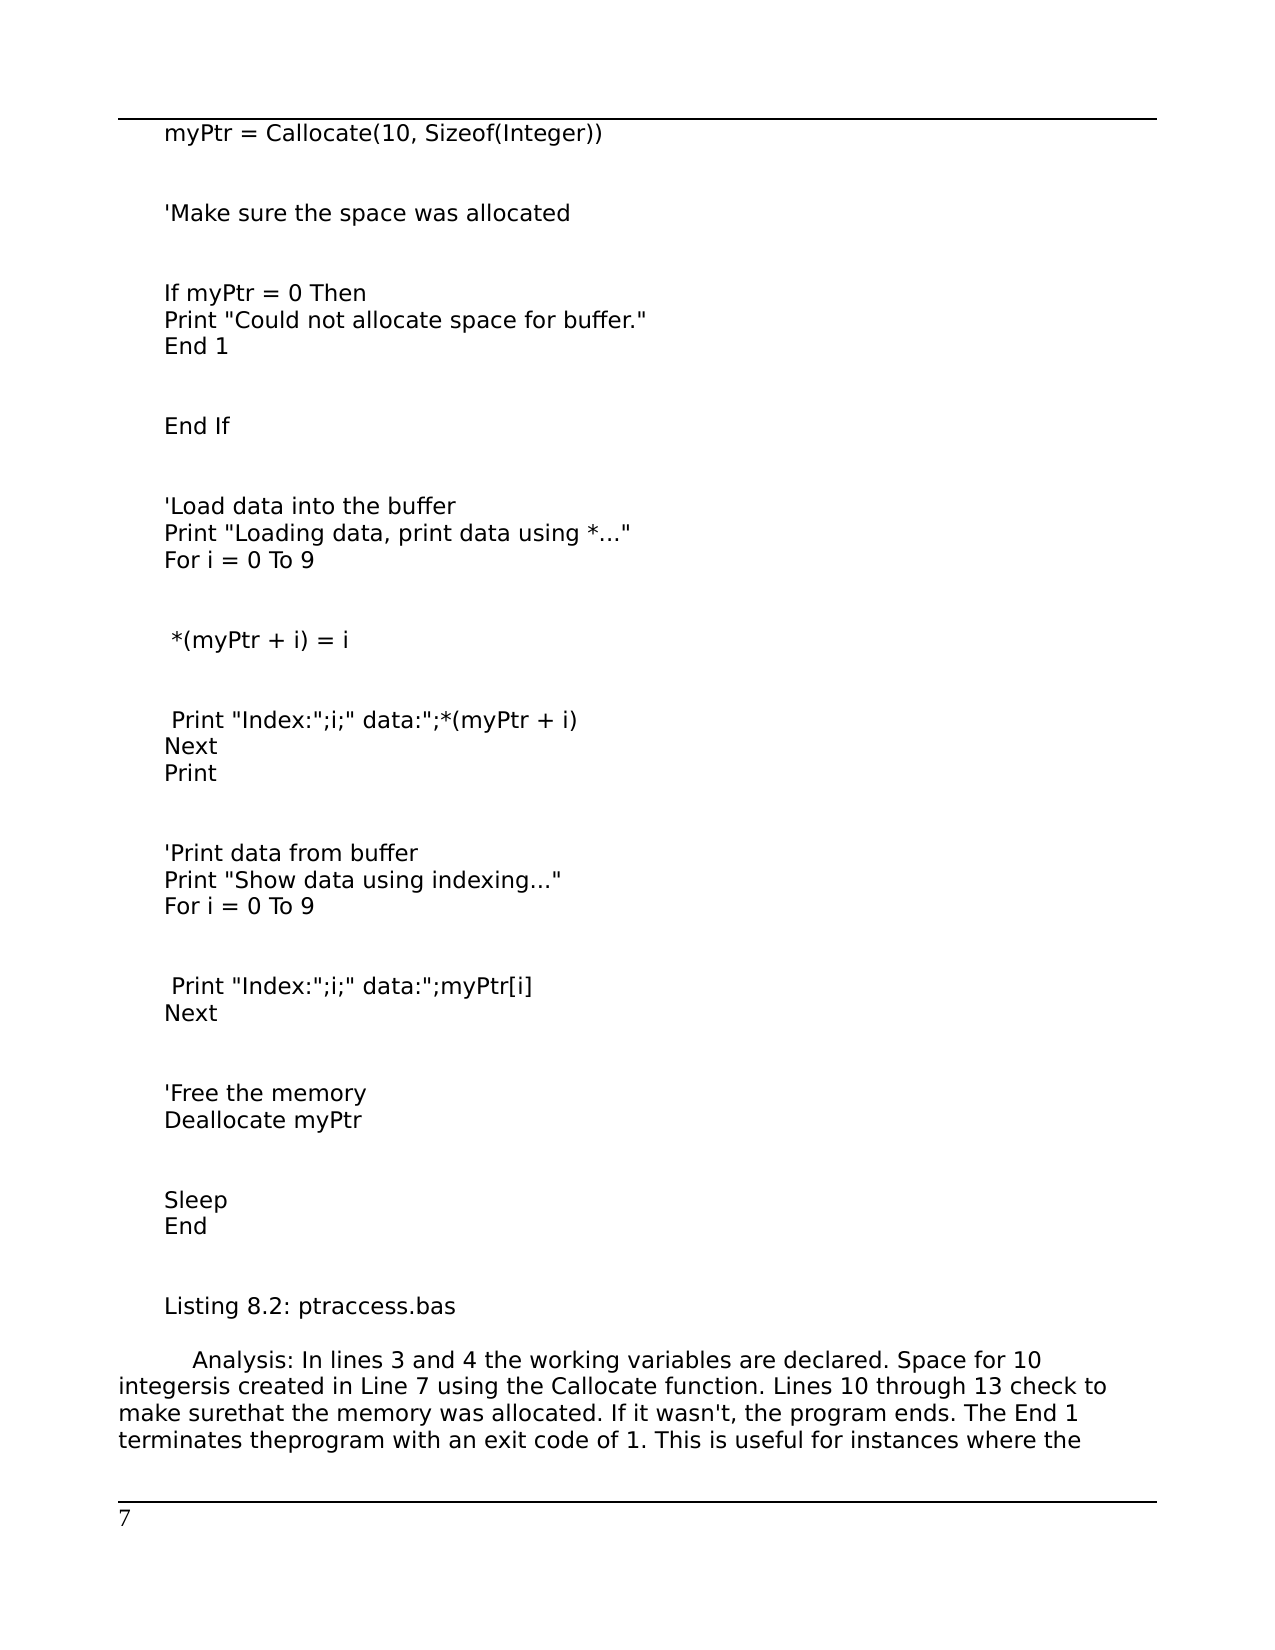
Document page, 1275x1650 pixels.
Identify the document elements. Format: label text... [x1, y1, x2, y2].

text Print "Loading data, print data using *..." [118, 520, 1157, 547]
text Next [118, 1000, 1157, 1027]
text End [118, 1213, 1157, 1240]
text End If [118, 413, 1157, 440]
text If myPtr = 0 Then [118, 280, 1157, 307]
text For i = 0 To 9 [118, 547, 1157, 573]
text Deallocate myPtr [118, 1107, 1157, 1133]
text Print "Index:";i;" data:";myPtr[i] [118, 973, 1157, 1000]
text Analysis: In lines 3 and 4 the working variables are declared. Space for 10 integersis created in Line 7 using the Callocate function. Lines 10 through 13 check to make surethat the memory was allocated. If it wasn't, the program ends. The End 1 terminates theprogram with an exit code of 1. This is useful for instances where the [118, 1347, 1157, 1453]
text *(myPtr + i) = i [118, 627, 1157, 653]
text Sleep [118, 1187, 1157, 1213]
text Print "Show data using indexing..." [118, 867, 1157, 893]
text Print "Index:";i;" data:";*(myPtr + i) [118, 707, 1157, 733]
text myPtr = Callocate(10, Sizeof(Integer)) [118, 120, 1157, 147]
text 'Free the memory [118, 1080, 1157, 1107]
text End 1 [118, 333, 1157, 360]
text 'Print data from buffer [118, 840, 1157, 867]
text 'Load data into the buffer [118, 493, 1157, 520]
text Print [118, 760, 1157, 787]
text Next [118, 733, 1157, 760]
text 'Make sure the space was allocated [118, 200, 1157, 227]
text For i = 0 To 9 [118, 893, 1157, 920]
text Listing 8.2: ptraccess.bas [118, 1293, 1157, 1320]
text Print "Could not allocate space for buffer." [118, 307, 1157, 333]
